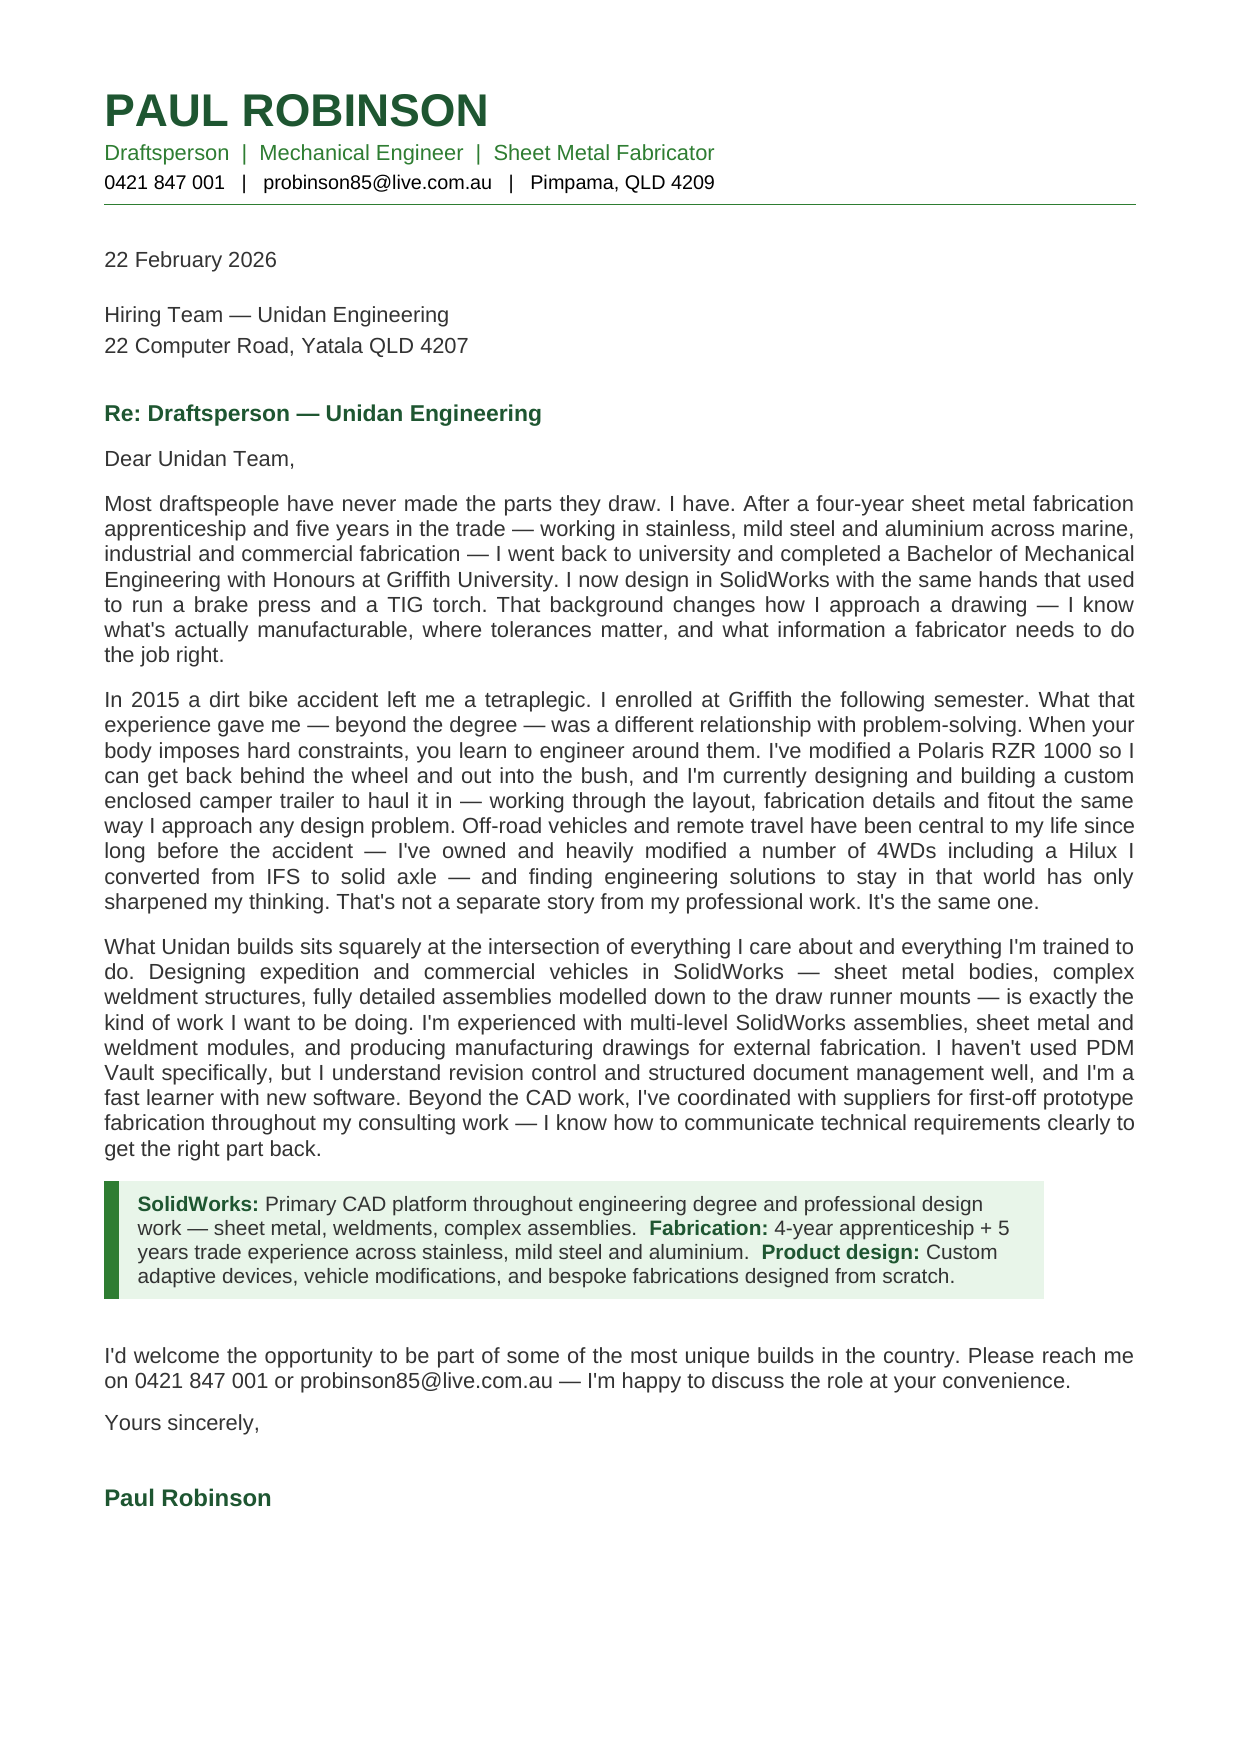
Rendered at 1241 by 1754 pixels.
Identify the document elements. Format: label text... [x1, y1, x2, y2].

table_header SolidWorks: Primary CAD platform throughout engineering degree and professional design work — sheet metal, weldments, complex assemblies. Fabrication: 4-year apprenticeship + 5 years trade experience across stainless, mild steel and aluminium. Product design: Custom adaptive devices, vehicle modifications, and bespoke fabrications designed from scratch. [119, 1181, 1044, 1299]
text Draftsperson | Mechanical Engineer | Sheet Metal Fabricator [104, 140, 1136, 165]
text 22 February 2026 [104, 247, 1136, 272]
text Re: Draftsperson — Unidan Engineering [104, 400, 1136, 426]
text 22 Computer Road, Yatala QLD 4207 [104, 333, 1136, 358]
text Hiring Team — Unidan Engineering [104, 302, 1136, 327]
text What Unidan builds sits squarely at the intersection of everything I care about and everything I'm trained to do. Designing expedition and commercial vehicles in SolidWorks — sheet metal bodies, complex weldment structures, fully detailed assemblies modelled down to the draw runner mounts — is exactly the kind of work I want to be doing. I'm experienced with multi-level SolidWorks assemblies, sheet metal and weldment modules, and producing manufacturing drawings for external fabrication. I haven't used PDM Vault specifically, but I understand revision control and structured document management well, and I'm a fast learner with new software. Beyond the CAD work, I've coordinated with suppliers for first-off prototype fabrication throughout my consulting work — I know how to communicate technical requirements clearly to get the right part back. [104, 934, 1136, 1161]
text In 2015 a dirt bike accident left me a tetraplegic. I enrolled at Griffith the following semester. What that experience gave me — beyond the degree — was a different relationship with problem-solving. When your body imposes hard constraints, you learn to engineer around them. I've modified a Polaris RZR 1000 so I can get back behind the wheel and out into the bush, and I'm currently designing and building a custom enclosed camper trailer to haul it in — working through the layout, fabrication details and fitout the same way I approach any design problem. Off-road vehicles and remote travel have been central to my life since long before the accident — I've owned and heavily modified a number of 4WDs including a Hilux I converted from IFS to solid axle — and finding engineering solutions to stay in that world has only sharpened my thinking. That's not a separate story from my professional work. It's the same one. [104, 687, 1136, 914]
text Yours sincerely, [104, 1410, 1136, 1436]
text Most draftspeople have never made the parts they draw. I have. After a four-year sheet metal fabrication apprenticeship and five years in the trade — working in stainless, mild steel and aluminium across marine, industrial and commercial fabrication — I went back to university and completed a Bachelor of Mechanical Engineering with Honours at Griffith University. I now design in SolidWorks with the same hands that used to run a brake press and a TIG torch. That background changes how I approach a drawing — I know what's actually manufacturable, where tolerances matter, and what information a fabricator needs to do the job right. [104, 491, 1136, 667]
text I'd welcome the opportunity to be part of some of the most unique builds in the country. Please reach me on 0421 847 001 or probinson85@live.com.au — I'm happy to discuss the role at your convenience. [104, 1343, 1136, 1394]
text PAUL ROBINSON [104, 83, 1136, 136]
text 0421 847 001 | probinson85@live.com.au | Pimpama, QLD 4209 [104, 171, 1136, 204]
text Dear Unidan Team, [104, 446, 1136, 471]
text Paul Robinson [104, 1484, 1136, 1511]
table_header [104, 1181, 119, 1299]
